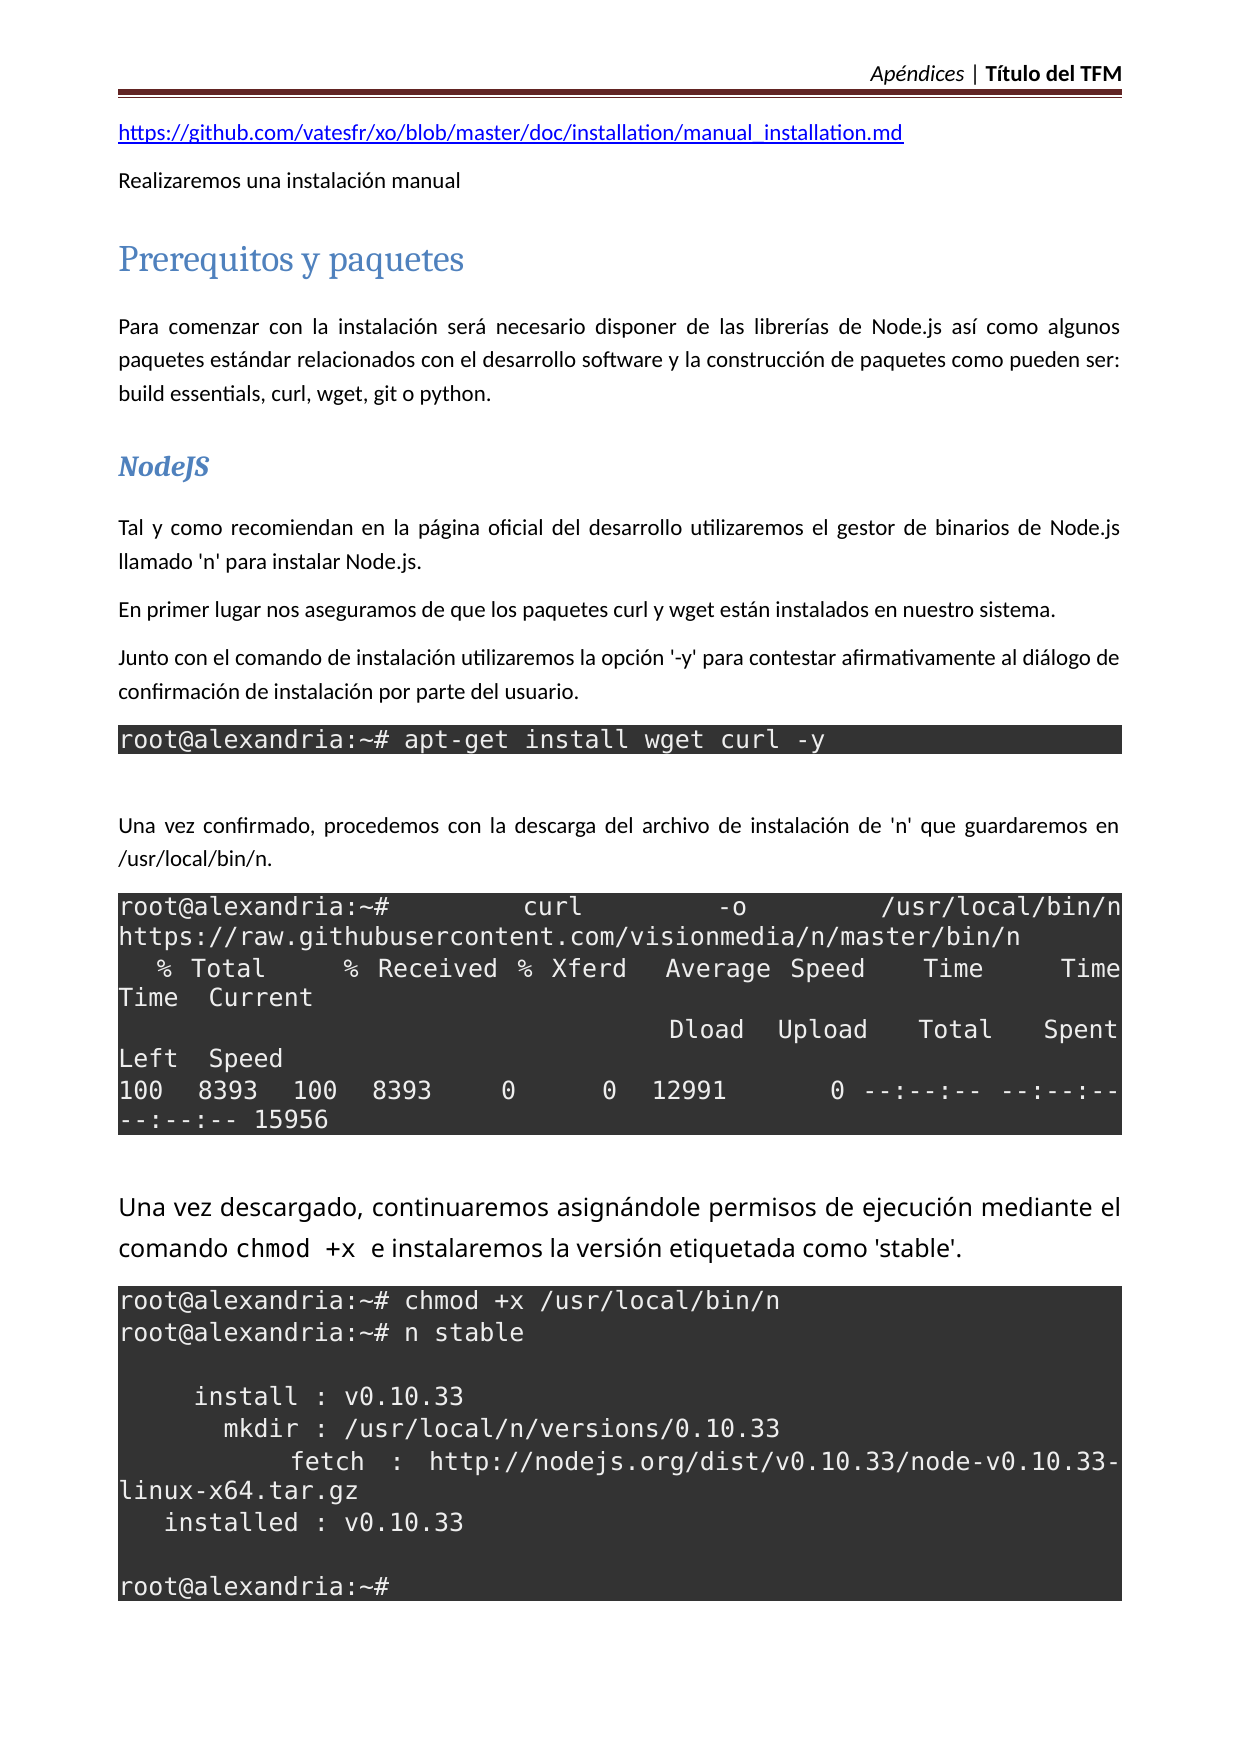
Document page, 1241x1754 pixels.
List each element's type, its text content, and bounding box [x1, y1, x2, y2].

text 100 8393 100 8393 0 0 12991 0 --:--:-- --:--:-- --:--:-- 15956 [118, 1076, 1122, 1135]
text Una vez descargado, continuaremos asignándole permisos de ejecución mediante el comando chmod +x e instalaremos la versión etiquetada como 'stable'. [118, 1190, 1122, 1265]
text https://github.com/vatesfr/xo/blob/master/doc/installation/manual_installation.md [118, 118, 1122, 146]
text installed : v0.10.33 [118, 1508, 1122, 1537]
text root@alexandria:~# [118, 1572, 1122, 1601]
text root@alexandria:~# apt-get install wget curl -y [118, 725, 1122, 754]
text fetch : http://nodejs.org/dist/v0.10.33/node-v0.10.33-linux-x64.tar.gz [118, 1447, 1122, 1505]
text Realizaremos una instalación manual [118, 166, 1122, 194]
text Tal y como recomiendan en la página oficial del desarrollo utilizaremos el gestor de binarios de Node.js llamado 'n' para instalar Node.js. [118, 513, 1122, 575]
text root@alexandria:~# n stable [118, 1318, 1122, 1348]
text En primer lugar nos aseguramos de que los paquetes curl y wget están instalados en nuestro sistema. [118, 595, 1122, 623]
subtitle Prerequitos y paquetes [118, 237, 1122, 280]
text Dload Upload Total Spent Left Speed [118, 1015, 1122, 1073]
text Para comenzar con la instalación será necesario disponer de las librerías de Node.js así como algunos paquetes estándar relacionados con el desarrollo software y la construcción de paquetes como pueden ser: build essentials, curl, wget, git o python. [118, 312, 1122, 407]
text mkdir : /usr/local/n/versions/0.10.33 [118, 1415, 1122, 1444]
text install : v0.10.33 [118, 1383, 1122, 1412]
text Una vez confirmado, procedemos con la descarga del archivo de instalación de 'n' que guardaremos en /usr/local/bin/n. [118, 811, 1122, 872]
text Junto con el comando de instalación utilizaremos la opción '-y' para contestar afirmativamente al diálogo de confirmación de instalación por parte del usuario. [118, 643, 1122, 705]
subtitle NodeJS [118, 450, 1122, 483]
text % Total % Received % Xferd Average Speed Time Time Time Current [118, 954, 1122, 1012]
text root@alexandria:~# chmod +x /usr/local/bin/n [118, 1286, 1122, 1316]
text root@alexandria:~# curl -o /usr/local/bin/n https://raw.githubusercontent.com/visionmedia/n/master/bin/n [118, 893, 1122, 951]
